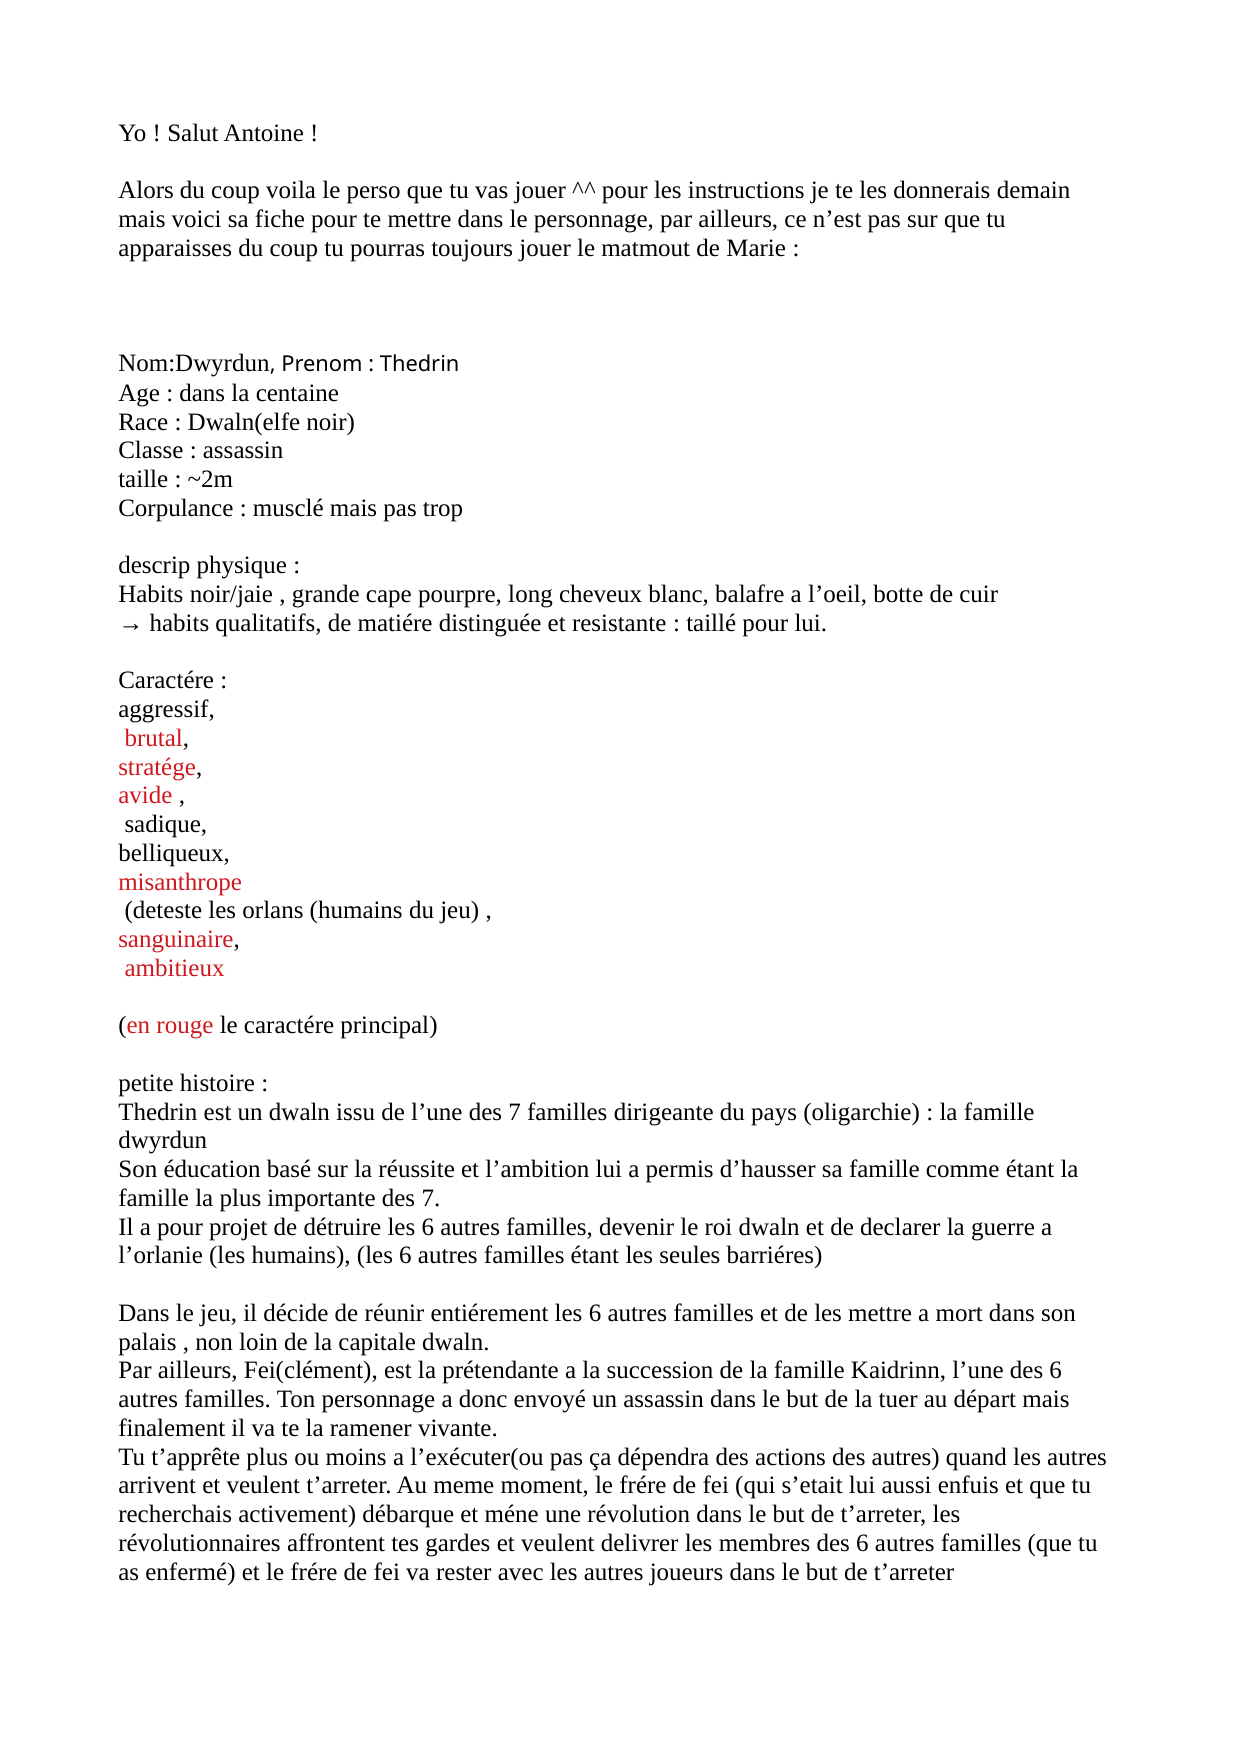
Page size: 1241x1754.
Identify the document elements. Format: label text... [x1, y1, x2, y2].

text ambitieux [118, 953, 1122, 982]
text misanthrope [118, 867, 1122, 895]
text Classe : assassin [118, 435, 1122, 464]
text descrip physique : [118, 550, 1122, 579]
text belliqueux, [118, 838, 1122, 867]
text Corpulance : musclé mais pas trop [118, 493, 1122, 522]
text Nom:Dwyrdun, Prenom : Thedrin [118, 348, 1122, 378]
text taille : ~2m [118, 464, 1122, 493]
text Dans le jeu, il décide de réunir entiérement les 6 autres familles et de les mettre a mort dans son palais , non loin de la capitale dwaln. [118, 1298, 1122, 1355]
text Yo ! Salut Antoine ! [118, 118, 1122, 147]
text Habits noir/jaie , grande cape pourpre, long cheveux blanc, balafre a l’oeil, botte de cuir [118, 579, 1122, 608]
text avide , [118, 780, 1122, 809]
text stratége, [118, 752, 1122, 780]
text brutal, [118, 723, 1122, 752]
text Son éducation basé sur la réussite et l’ambition lui a permis d’hausser sa famille comme étant la famille la plus importante des 7. [118, 1154, 1122, 1212]
text (deteste les orlans (humains du jeu) , [118, 895, 1122, 924]
text Thedrin est un dwaln issu de l’une des 7 familles dirigeante du pays (oligarchie) : la famille dwyrdun [118, 1097, 1122, 1154]
text Par ailleurs, Fei(clément), est la prétendante a la succession de la famille Kaidrinn, l’une des 6 autres familles. Ton personnage a donc envoyé un assassin dans le but de la tuer au départ mais finalement il va te la ramener vivante. [118, 1355, 1122, 1442]
text → habits qualitatifs, de matiére distinguée et resistante : taillé pour lui. [118, 608, 1122, 637]
text aggressif, [118, 694, 1122, 723]
text sanguinaire, [118, 924, 1122, 953]
text petite histoire : [118, 1068, 1122, 1097]
text (en rouge le caractére principal) [118, 1010, 1122, 1039]
text Tu t’apprête plus ou moins a l’exécuter(ou pas ça dépendra des actions des autres) quand les autres arrivent et veulent t’arreter. Au meme moment, le frére de fei (qui s’etait lui aussi enfuis et que tu recherchais activement) débarque et méne une révolution dans le but de t’arreter, les révolutionnaires affrontent tes gardes et veulent delivrer les membres des 6 autres familles (que tu as enfermé) et le frére de fei va rester avec les autres joueurs dans le but de t’arreter [118, 1442, 1122, 1585]
text Alors du coup voila le perso que tu vas jouer ^^ pour les instructions je te les donnerais demain mais voici sa fiche pour te mettre dans le personnage, par ailleurs, ce n’est pas sur que tu apparaisses du coup tu pourras toujours jouer le matmout de Marie : [118, 176, 1122, 262]
text Caractére : [118, 665, 1122, 694]
text Il a pour projet de détruire les 6 autres familles, devenir le roi dwaln et de declarer la guerre a l’orlanie (les humains), (les 6 autres familles étant les seules barriéres) [118, 1212, 1122, 1269]
text sadique, [118, 809, 1122, 838]
text Race : Dwaln(elfe noir) [118, 407, 1122, 435]
text Age : dans la centaine [118, 378, 1122, 407]
